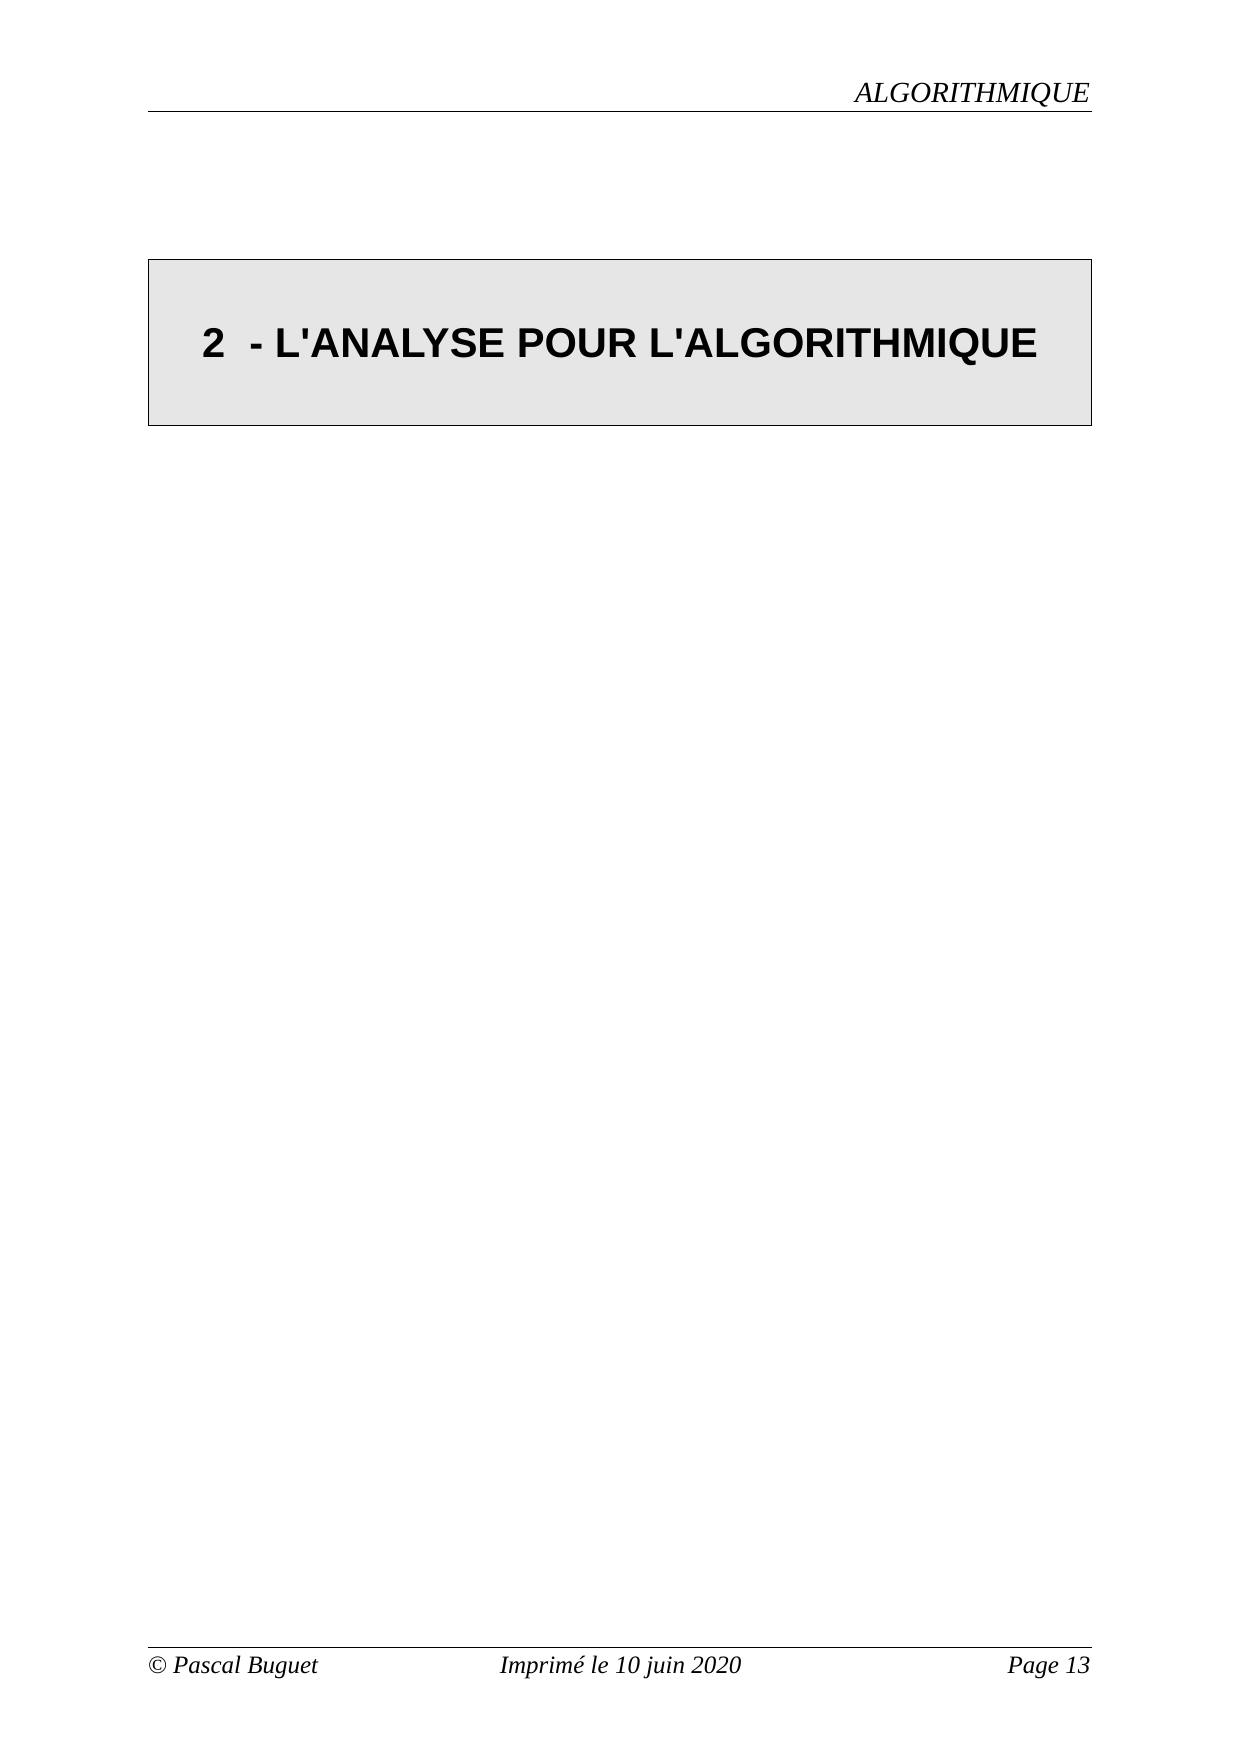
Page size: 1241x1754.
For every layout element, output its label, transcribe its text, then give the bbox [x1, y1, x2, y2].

subtitle - L'analyse pour l'algorithmique [149, 260, 1091, 425]
